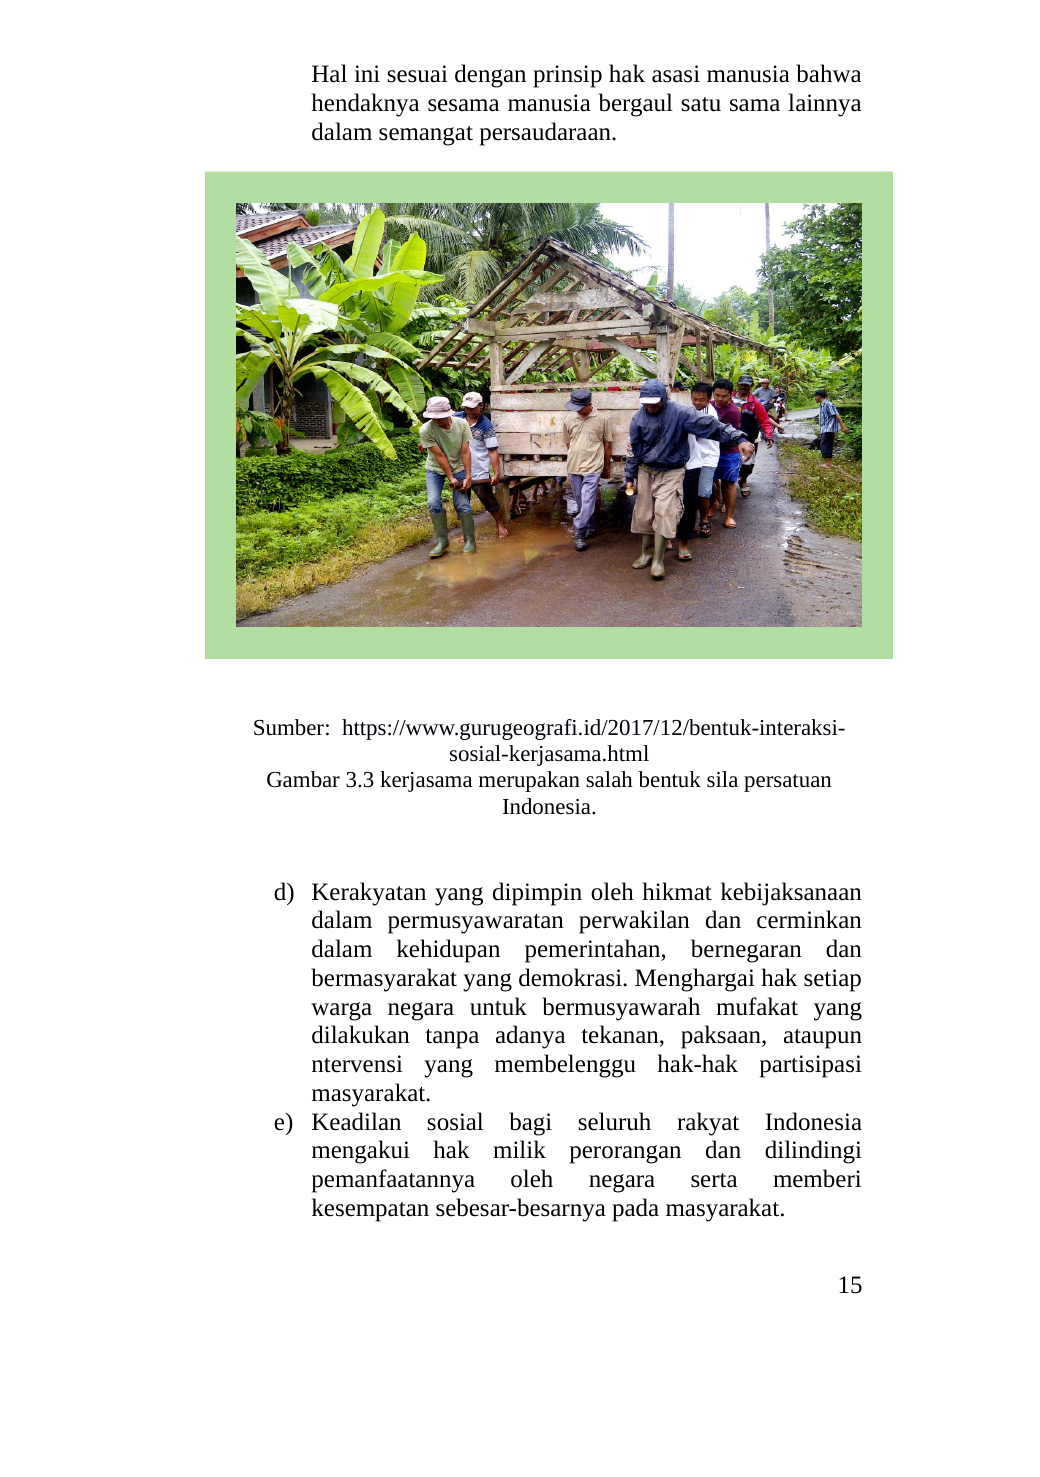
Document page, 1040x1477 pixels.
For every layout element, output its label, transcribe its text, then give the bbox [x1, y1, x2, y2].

text Gambar 3.3 kerjasama merupakan salah bentuk sila persatuan Indonesia. [236, 766, 862, 819]
text Sumber: https://www.gurugeografi.id/2017/12/bentuk-interaksi-sosial-kerjasama.html [236, 714, 862, 766]
picture [236, 203, 862, 627]
list Kerakyatan yang dipimpin oleh hikmat kebijaksanaan dalam permusyawaratan perwakilan dan cerminkan dalam kehidupan pemerintahan, bernegaran dan bermasyarakat yang demokrasi. Menghargai hak setiap warga negara untuk bermusyawarah mufakat yang dilakukan tanpa adanya tekanan, paksaan, ataupun ntervensi yang membelenggu hak-hak partisipasi masyarakat. [274, 877, 862, 1107]
list Keadilan sosial bagi seluruh rakyat Indonesia mengakui hak milik perorangan dan dilindingi pemanfaatannya oleh negara serta memberi kesempatan sebesar-besarnya pada masyarakat. [274, 1107, 862, 1222]
list Hal ini sesuai dengan prinsip hak asasi manusia bahwa hendaknya sesama manusia bergaul satu sama lainnya dalam semangat persaudaraan. [274, 59, 862, 145]
